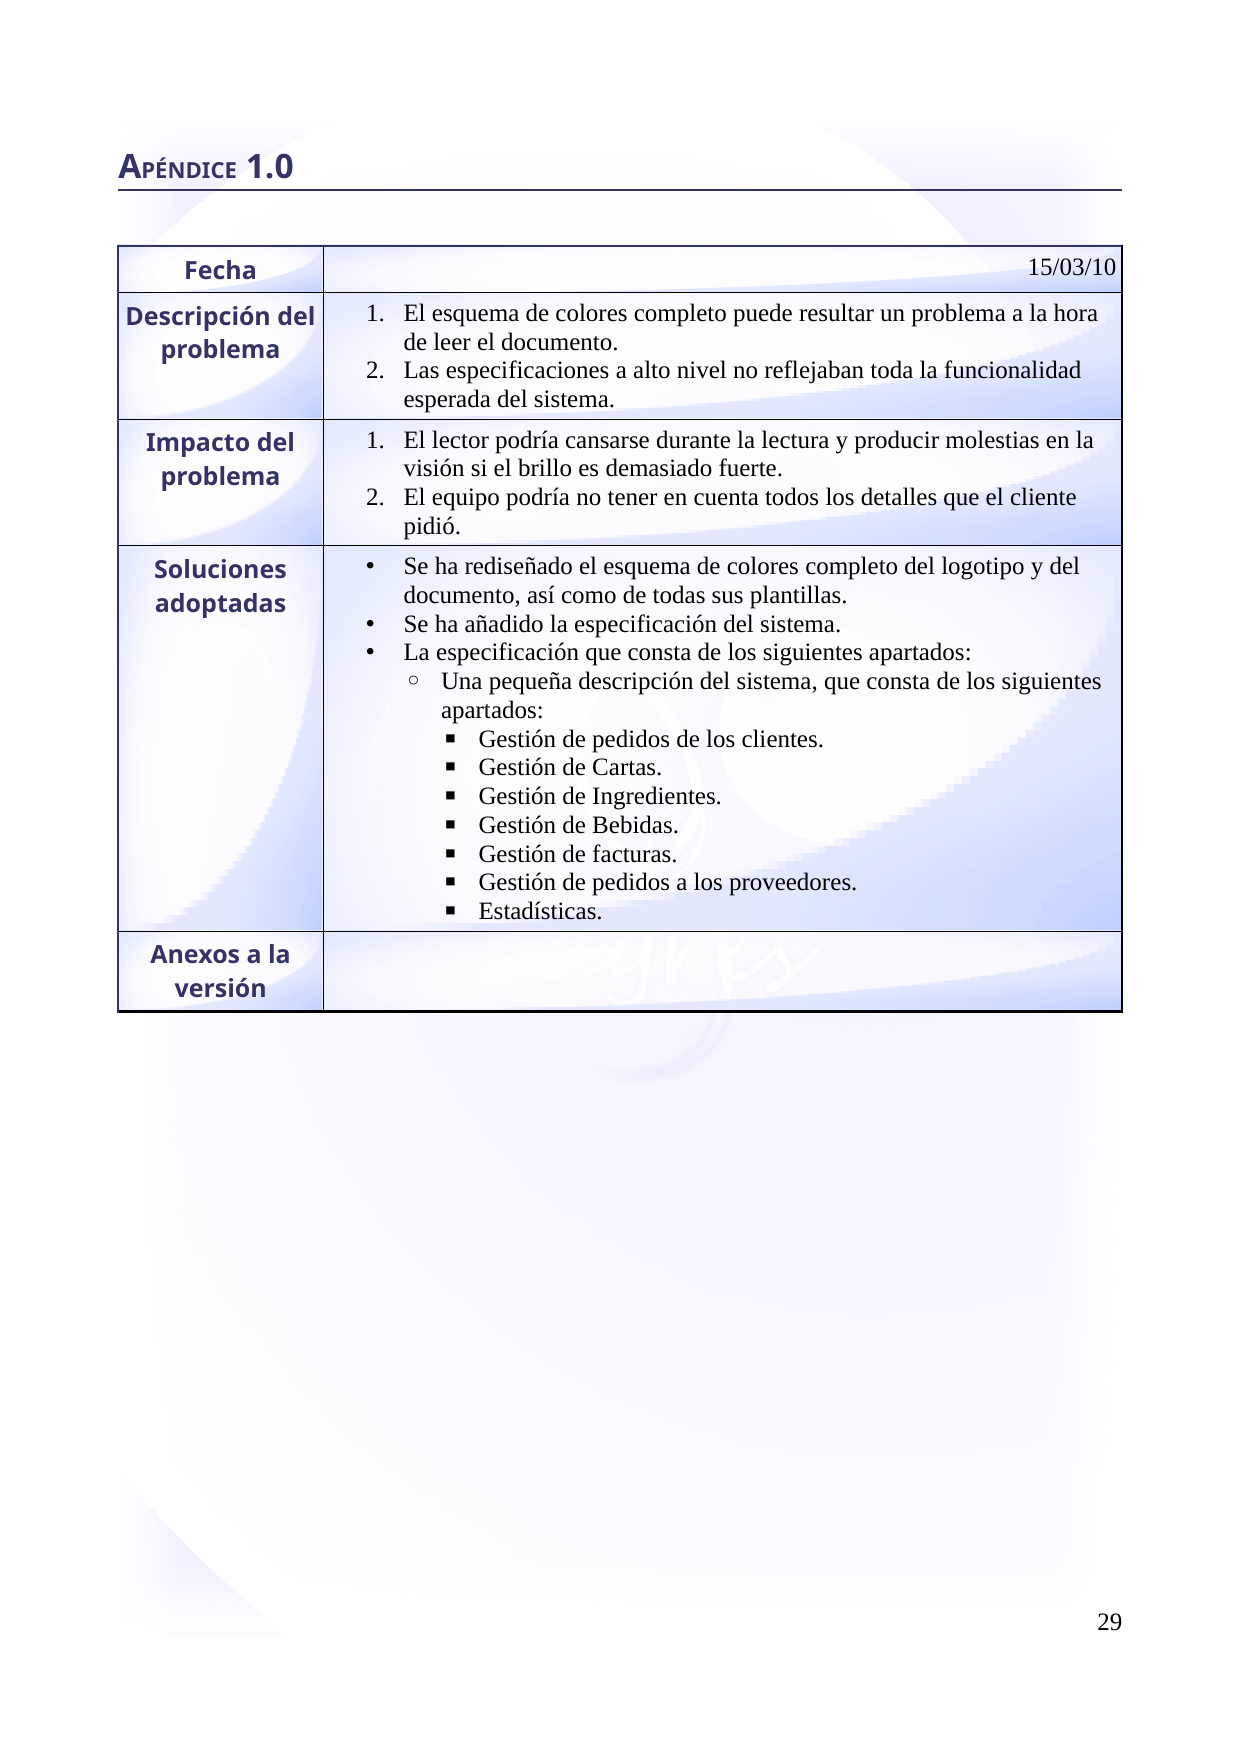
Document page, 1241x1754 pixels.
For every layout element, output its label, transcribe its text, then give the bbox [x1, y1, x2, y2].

table_cell Soluciones adoptadas [119, 546, 323, 931]
table_header Fecha [119, 247, 323, 292]
subtitle Apéndice 1.0 [118, 143, 1122, 189]
table_cell Se ha rediseñado el esquema de colores completo del logotipo y del documento, así como de todas sus plantillas. Se ha añadido la especificación del sistema. La especificación que consta de los siguientes apartados: Una pequeña descripción del sistema, que consta de los siguientes apartados: Gestión de pedidos de los clientes. Gestión de Cartas. Gestión de Ingredientes. Gestión de Bebidas. Gestión de facturas. Gestión de pedidos a los proveedores. Estadísticas. [324, 546, 1121, 931]
picture [118, 118, 1122, 143]
table_cell [324, 932, 1121, 1010]
picture [118, 1013, 1122, 1636]
table_cell Anexos a la versión [119, 932, 323, 1010]
table_cell Descripción del problema [119, 293, 323, 419]
table_header 15/03/10 [324, 247, 1121, 292]
table_cell El lector podría cansarse durante la lectura y producir molestias en la visión si el brillo es demasiado fuerte. El equipo podría no tener en cuenta todos los detalles que el cliente pidió. [324, 420, 1121, 545]
table_cell El esquema de colores completo puede resultar un problema a la hora de leer el documento. Las especificaciones a alto nivel no reflejaban toda la funcionalidad esperada del sistema. [324, 293, 1121, 419]
table_cell Impacto del problema [119, 420, 323, 545]
picture [118, 191, 1122, 245]
